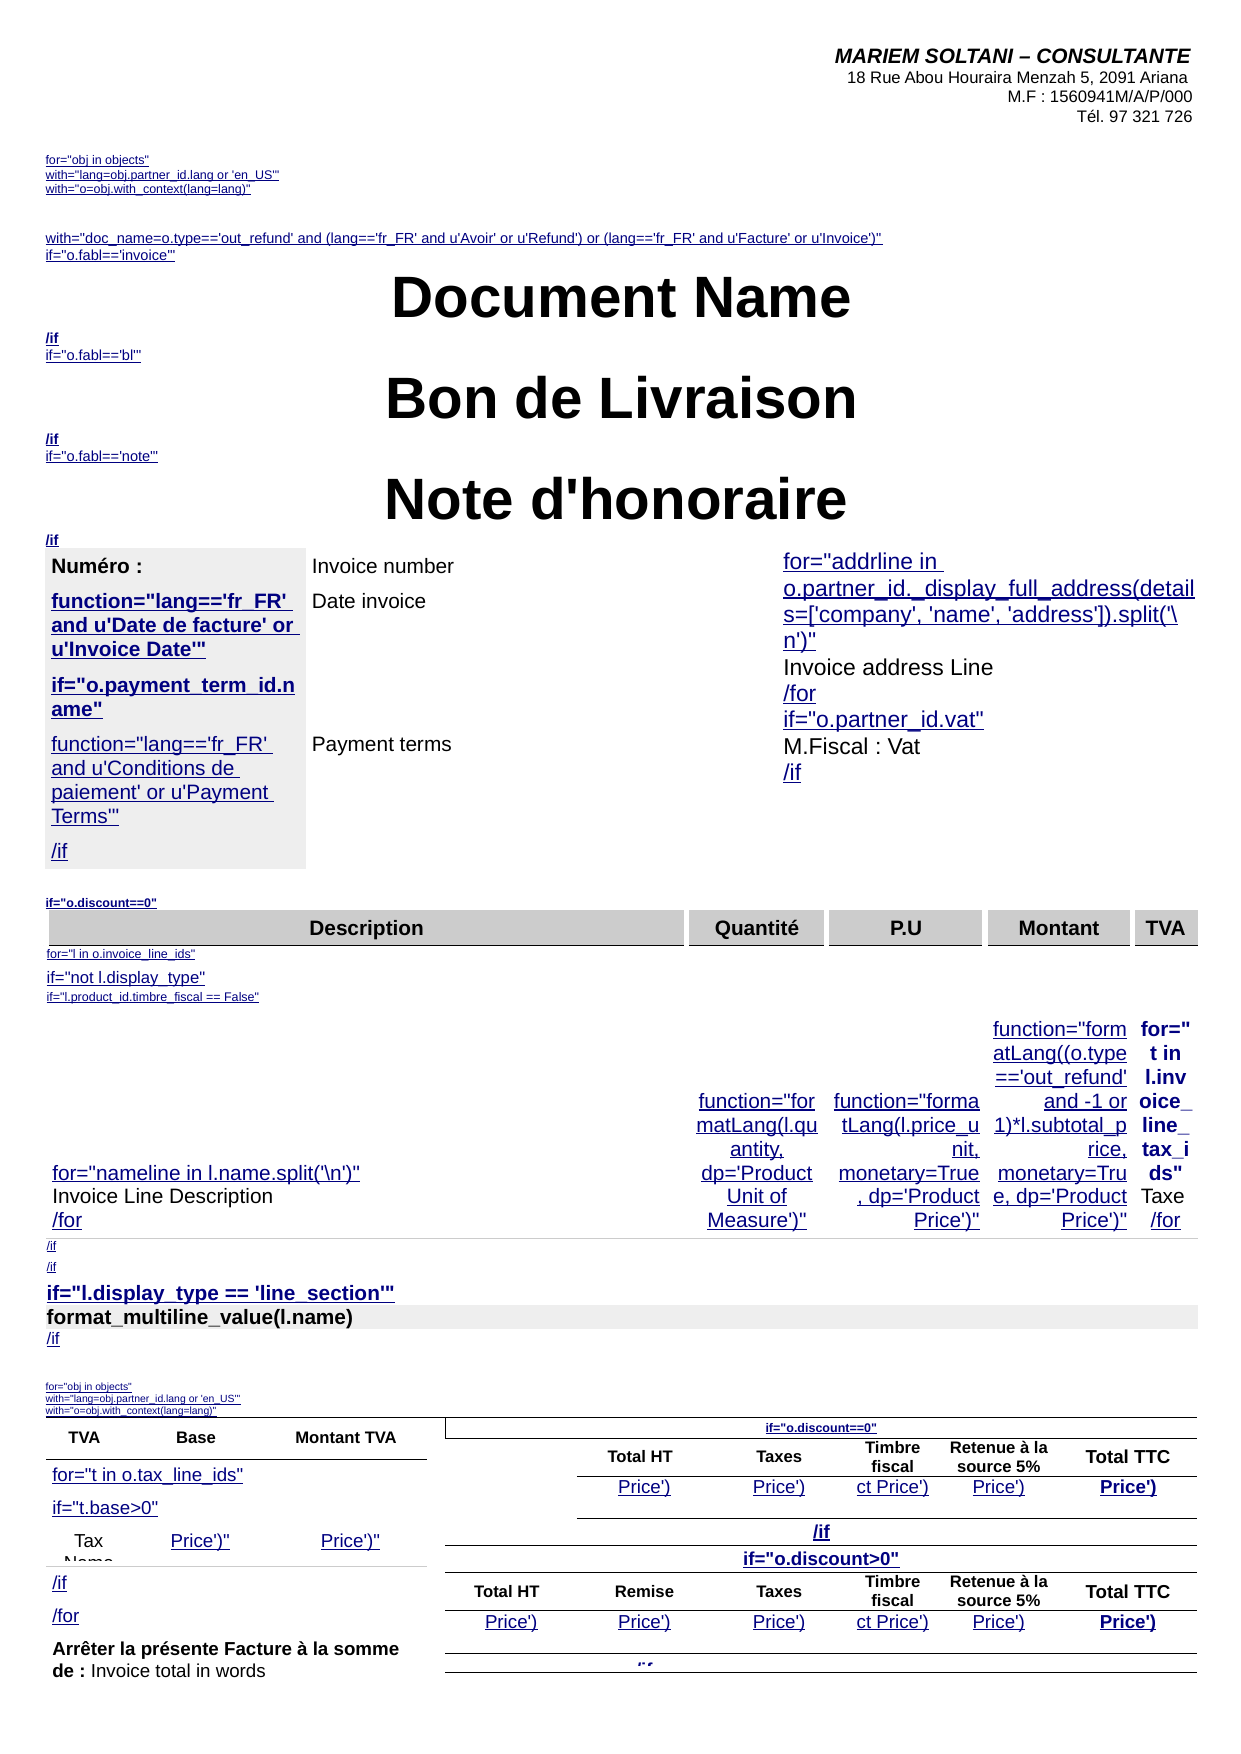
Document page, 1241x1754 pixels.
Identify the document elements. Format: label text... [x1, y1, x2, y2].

table_cell [985, 968, 1133, 989]
table_header [609, 548, 783, 895]
table_cell [827, 1239, 917, 1260]
table_cell [827, 968, 985, 989]
table_cell [917, 1329, 985, 1351]
table_cell if="not l.display_type" [46, 968, 687, 989]
table_header for="addrline in o.partner_id._display_full_address(details=['company', 'name', 'address']).split('\n')" Invoice address Line /for if="o.partner_id.vat" M.Fiscal : Vat /if [783, 548, 1198, 895]
table_cell function="lang=='fr_FR' and u'Conditions de paiement' or u'Payment Terms'" [45, 726, 306, 834]
table_cell /if [46, 1239, 687, 1260]
table_cell for="t in l.invoice_line_tax_ids" Taxe /for [1133, 1011, 1198, 1238]
table_header TVA [1135, 910, 1198, 945]
table_cell /if [46, 1329, 687, 1351]
table_cell [1133, 1239, 1198, 1260]
text for="obj in objects" [45, 153, 1198, 167]
table_cell if="l.display_type == 'line_section'" [46, 1281, 687, 1305]
table_header Quantité [689, 910, 824, 945]
table_header P.U [829, 910, 982, 945]
table_cell [1133, 1260, 1198, 1281]
table_cell for="l in o.invoice_line_ids" [46, 946, 687, 968]
table_cell [985, 1329, 1133, 1351]
table_cell function="formatLang(l.price_unit, monetary=True, dp='Product Price')" [827, 1011, 985, 1238]
table_cell [687, 1239, 827, 1260]
table_cell [687, 989, 827, 1011]
table_cell [827, 1281, 917, 1305]
table_header Montant [988, 910, 1130, 945]
table_cell [687, 968, 827, 989]
table_cell Date invoice [306, 584, 609, 667]
table_header Description [49, 910, 684, 945]
table_cell [687, 1281, 827, 1305]
table_cell [1133, 1329, 1198, 1351]
text with="lang=obj.partner_id.lang or 'en_US'" [45, 167, 1198, 182]
table_cell [827, 1260, 917, 1281]
table_header [45, 869, 609, 895]
table_cell [917, 1260, 985, 1281]
table_cell if="o.payment_term_id.name" [45, 667, 306, 726]
text with="doc_name=o.type=='out_refund' and (lang=='fr_FR' and u'Avoir' or u'Refund') or (lang=='fr_FR' and u'Facture' or u'Invoice')" [45, 229, 1198, 246]
table_cell [985, 1281, 1133, 1305]
table_cell [1133, 989, 1198, 1011]
table_cell for="nameline in l.name.split('\n')" Invoice Line Description /for [46, 1011, 687, 1238]
table_cell [827, 946, 985, 968]
table_cell Payment terms [306, 726, 609, 834]
table_cell [1133, 1281, 1198, 1305]
table_cell [1133, 946, 1198, 968]
table_cell /if [45, 834, 306, 869]
table_cell [827, 1329, 917, 1351]
table_cell [306, 834, 609, 869]
text with="o=obj.with_context(lang=lang)" [45, 182, 1198, 196]
table_cell [306, 667, 609, 726]
table_cell [985, 946, 1133, 968]
table_header Numéro : [45, 548, 306, 584]
table_cell function="lang=='fr_FR' and u'Date de facture' or u'Invoice Date'" [45, 584, 306, 667]
table_cell [687, 946, 827, 968]
table_cell [687, 1260, 827, 1281]
table_cell function="formatLang((o.type=='out_refund' and -1 or 1)*l.subtotal_price, monetary=True, dp='Product Price')" [985, 1011, 1133, 1238]
table_cell [917, 1239, 985, 1260]
table_header if="o.fabl=='invoice'" Document Name /if if="o.fabl=='bl'" Bon de Livraison /if if="o.fabl=='note'" Note d'honoraire /if [45, 246, 1198, 548]
table_cell [985, 989, 1133, 1011]
table_cell [687, 1329, 827, 1351]
table_cell [985, 1239, 1133, 1260]
text if="o.discount==0" [45, 895, 1198, 910]
table_cell /if [46, 1260, 687, 1281]
table_cell [917, 1281, 985, 1305]
table_cell if="l.product_id.timbre_fiscal == False" [46, 989, 687, 1011]
table_cell [1133, 968, 1198, 989]
table_cell [985, 1260, 1133, 1281]
table_header Invoice number [306, 548, 609, 584]
table_cell [827, 989, 985, 1011]
table_cell function="formatLang(l.quantity, dp='Product Unit of Measure')" [687, 1011, 827, 1238]
